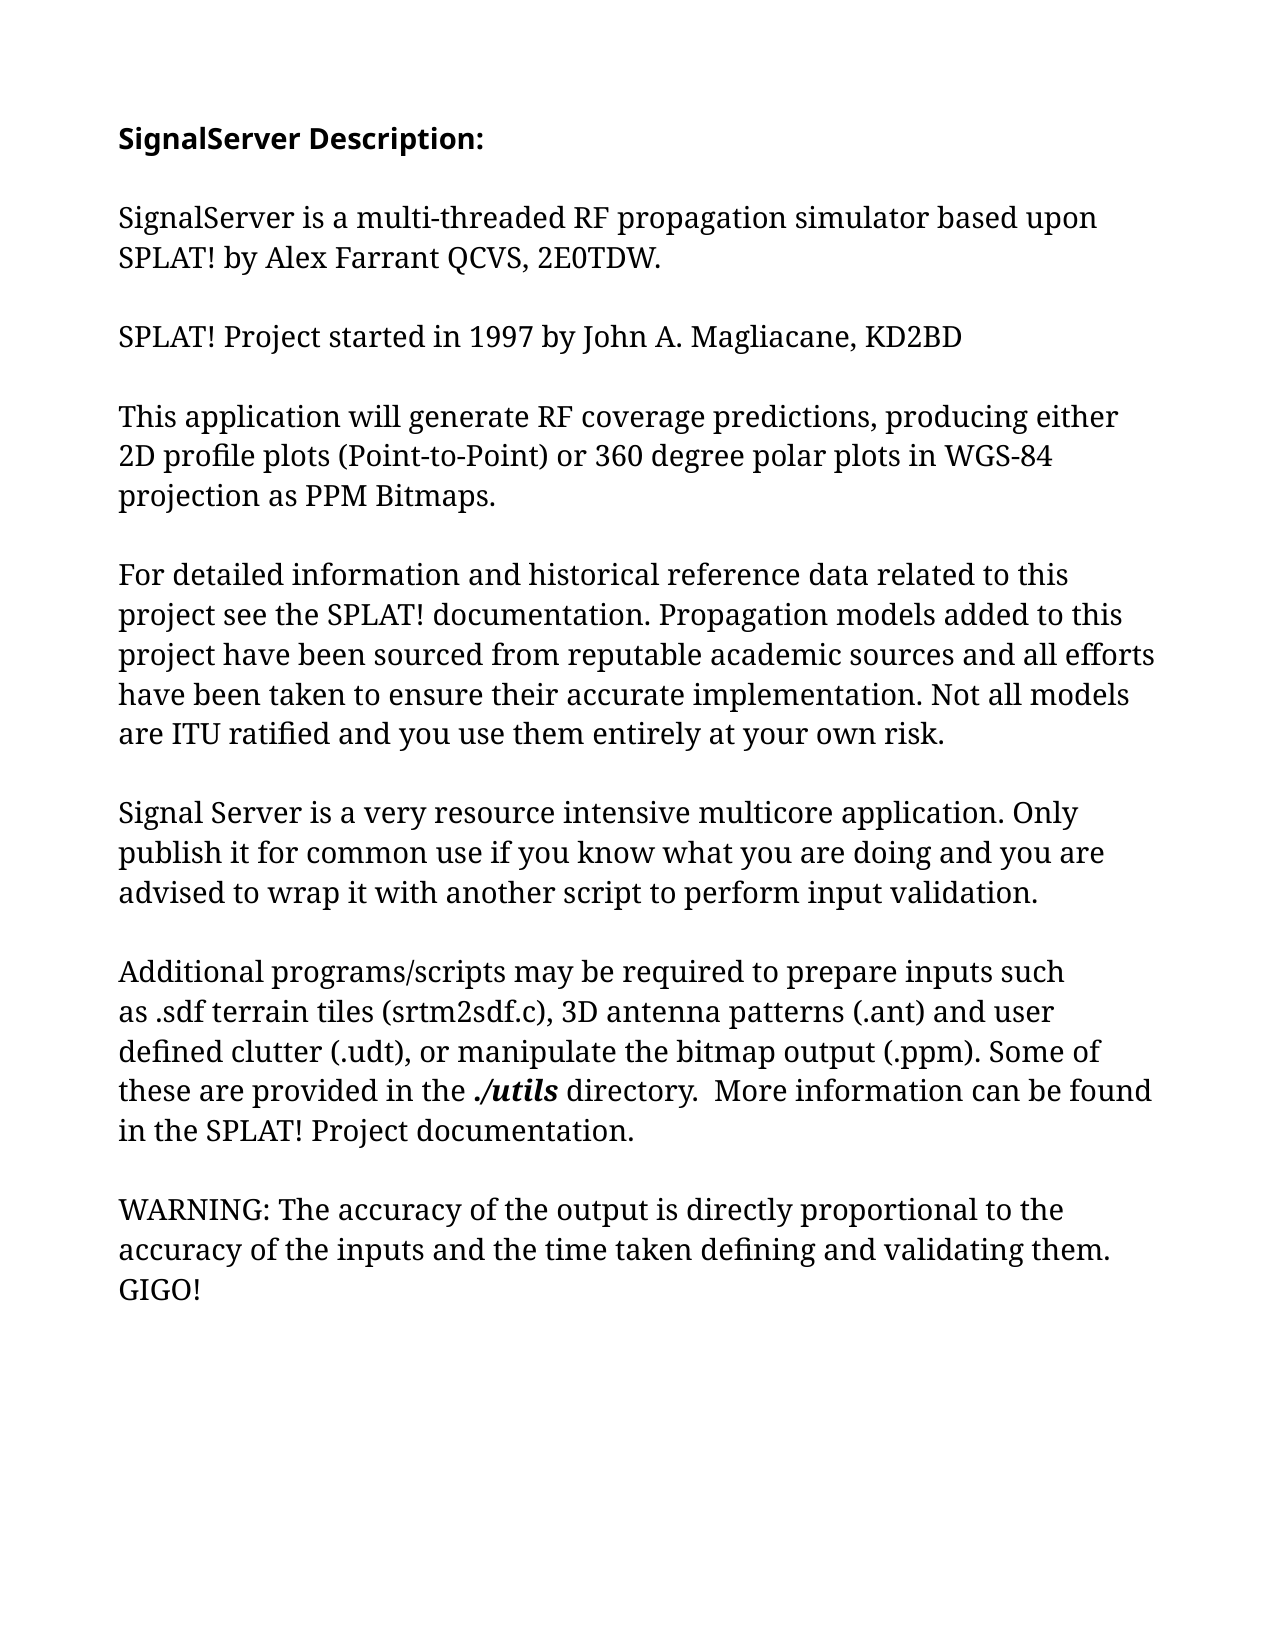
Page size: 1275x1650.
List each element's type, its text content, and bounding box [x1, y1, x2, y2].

text SignalServer is a multi-threaded RF propagation simulator based upon SPLAT! by Alex Farrant QCVS, 2E0TDW. [118, 197, 1157, 277]
text This application will generate RF coverage predictions, producing either 2D profile plots (Point-to-Point) or 360 degree polar plots in WGS-84 projection as PPM Bitmaps. [118, 396, 1157, 515]
text SPLAT! Project started in 1997 by John A. Magliacane, KD2BD [118, 317, 1157, 356]
text Additional programs/scripts may be required to prepare inputs such as .sdf terrain tiles (srtm2sdf.c), 3D antenna patterns (.ant) and user defined clutter (.udt), or manipulate the bitmap output (.ppm). Some of these are provided in the ./utils directory. More information can be found in the SPLAT! Project documentation. [118, 952, 1157, 1150]
text SignalServer Description: [118, 118, 1157, 158]
text Signal Server is a very resource intensive multicore application. Only publish it for common use if you know what you are doing and you are advised to wrap it with another script to perform input validation. [118, 793, 1157, 912]
text WARNING: The accuracy of the output is directly proportional to the accuracy of the inputs and the time taken defining and validating them. GIGO! [118, 1190, 1157, 1309]
text For detailed information and historical reference data related to this project see the SPLAT! documentation. Propagation models added to this project have been sourced from reputable academic sources and all efforts have been taken to ensure their accurate implementation. Not all models are ITU ratified and you use them entirely at your own risk. [118, 555, 1157, 753]
